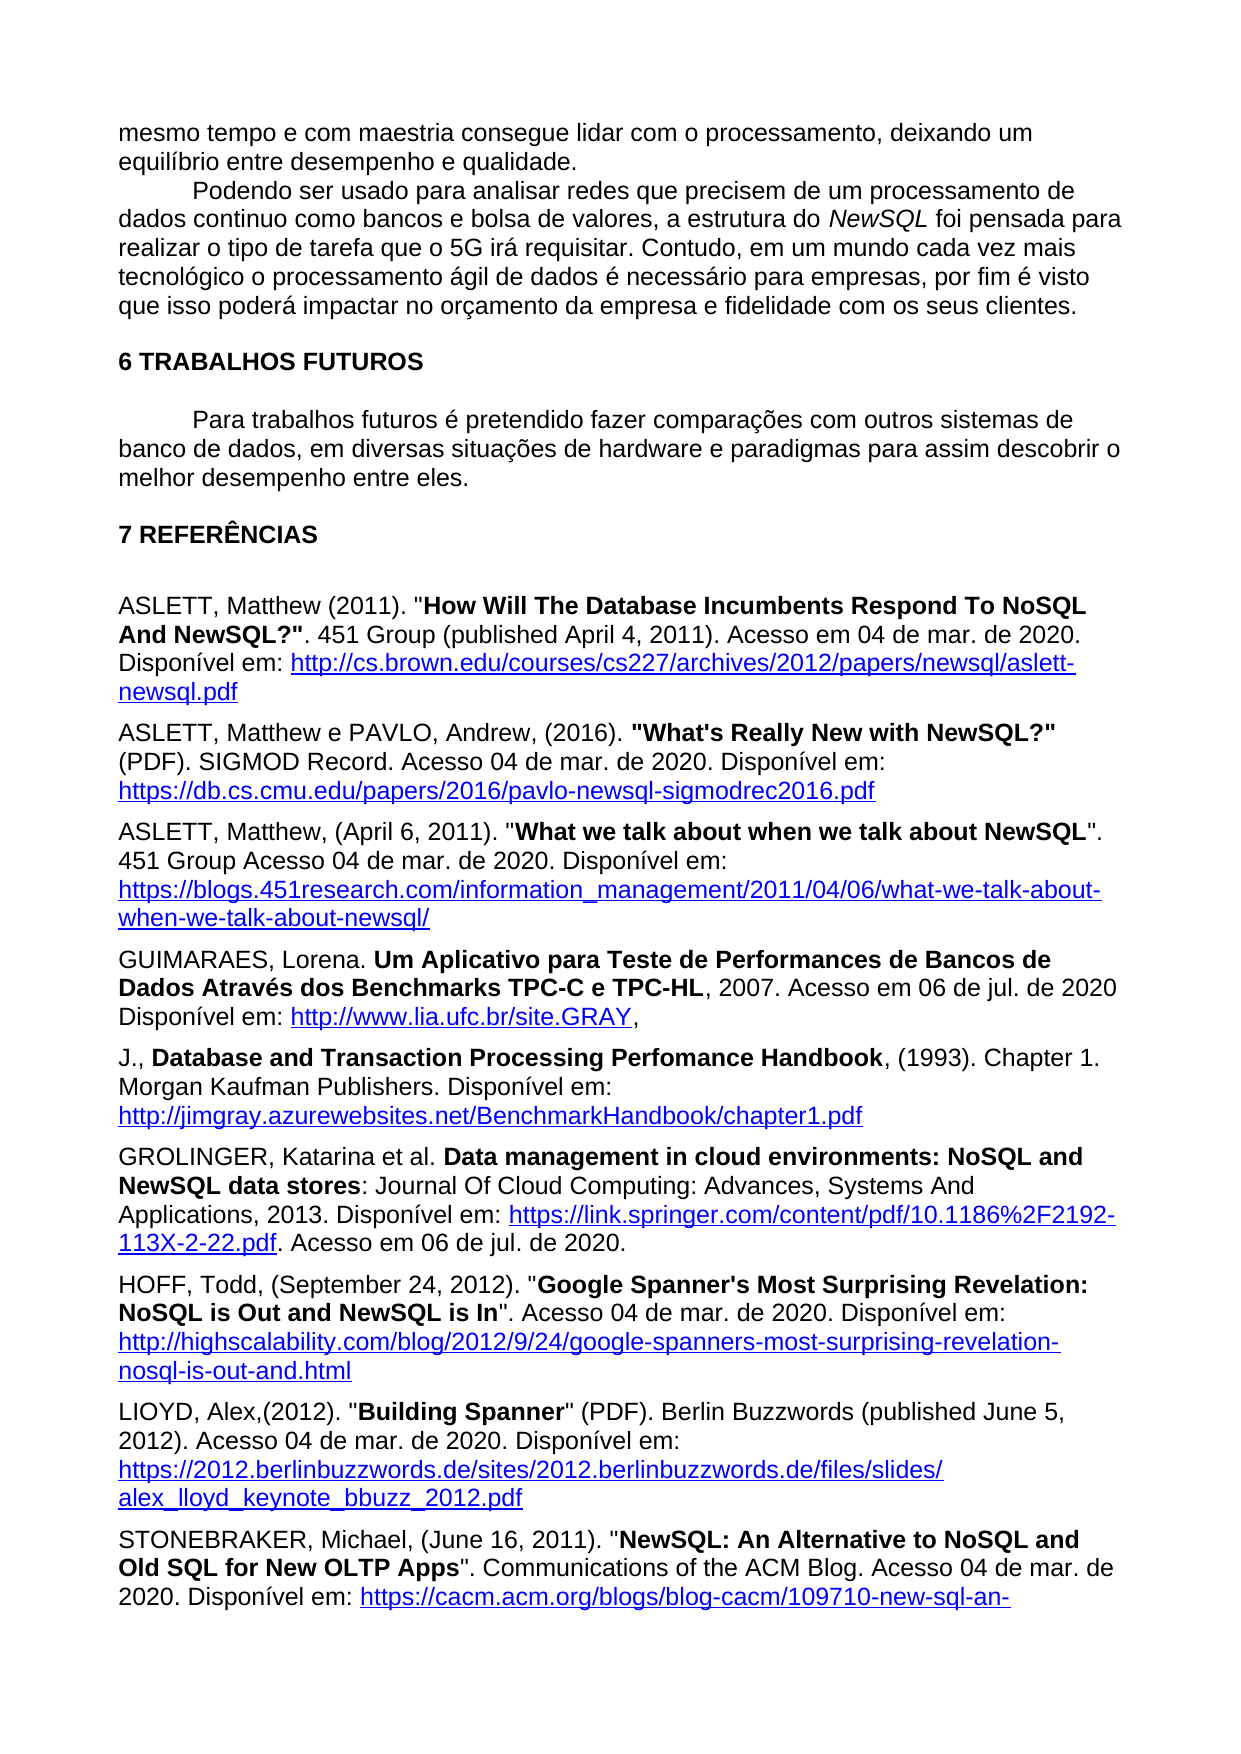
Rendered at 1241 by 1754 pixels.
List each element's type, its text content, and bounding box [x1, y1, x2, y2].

text 6 TRABALHOS FUTUROS [118, 347, 1122, 376]
text J., Database and Transaction Processing Perfomance Handbook, (1993). Chapter 1. Morgan Kaufman Publishers. Disponível em: http://jimgray.azurewebsites.net/BenchmarkHandbook/chapter1.pdf [118, 1043, 1122, 1130]
text HOFF, Todd, (September 24, 2012). "Google Spanner's Most Surprising Revelation: NoSQL is Out and NewSQL is In". Acesso 04 de mar. de 2020. Disponível em: http://highscalability.com/blog/2012/9/24/google-spanners-most-surprising-revelation-nosql-is-out-and.html [118, 1270, 1122, 1385]
text mesmo tempo e com maestria consegue lidar com o processamento, deixando um equilíbrio entre desempenho e qualidade. [118, 118, 1122, 176]
text ASLETT, Matthew, (April 6, 2011). "What we talk about when we talk about NewSQL". 451 Group Acesso 04 de mar. de 2020. Disponível em: https://blogs.451research.com/information_management/2011/04/06/what-we-talk-about-when-we-talk-about-newsql/ [118, 817, 1122, 932]
text LIOYD, Alex,(2012). "Building Spanner" (PDF). Berlin Buzzwords (published June 5, 2012). Acesso 04 de mar. de 2020. Disponível em: https://2012.berlinbuzzwords.de/sites/2012.berlinbuzzwords.de/files/slides/alex_lloyd_keynote_bbuzz_2012.pdf [118, 1397, 1122, 1512]
text 7 REFERÊNCIAS [118, 520, 1122, 548]
text ASLETT, Matthew e PAVLO, Andrew, (2016). "What's Really New with NewSQL?" (PDF). SIGMOD Record. Acesso 04 de mar. de 2020. Disponível em: https://db.cs.cmu.edu/papers/2016/pavlo-newsql-sigmodrec2016.pdf [118, 718, 1122, 805]
text GROLINGER, Katarina et al. Data management in cloud environments: NoSQL and NewSQL data stores: Journal Of Cloud Computing: Advances, Systems And Applications, 2013. Disponível em: https://link.springer.com/content/pdf/10.1186%2F2192-113X-2-22.pdf. Acesso em 06 de jul. de 2020. [118, 1142, 1122, 1257]
text GUIMARAES, Lorena. Um Aplicativo para Teste de Performances de Bancos de Dados Através dos Benchmarks TPC-C e TPC-HL, 2007. Acesso em 06 de jul. de 2020 Disponível em: http://www.lia.ufc.br/site.GRAY, [118, 945, 1122, 1031]
text Podendo ser usado para analisar redes que precisem de um processamento de dados continuo como bancos e bolsa de valores, a estrutura do NewSQL foi pensada para realizar o tipo de tarefa que o 5G irá requisitar. Contudo, em um mundo cada vez mais tecnológico o processamento ágil de dados é necessário para empresas, por fim é visto que isso poderá impactar no orçamento da empresa e fidelidade com os seus clientes. [118, 176, 1122, 319]
text ASLETT, Matthew (2011). "How Will The Database Incumbents Respond To NoSQL And NewSQL?". 451 Group (published April 4, 2011). Acesso em 04 de mar. de 2020. Disponível em: http://cs.brown.edu/courses/cs227/archives/2012/papers/newsql/aslett-newsql.pdf [118, 591, 1122, 706]
text STONEBRAKER, Michael, (June 16, 2011). "NewSQL: An Alternative to NoSQL and Old SQL for New OLTP Apps". Communications of the ACM Blog. Acesso 04 de mar. de 2020. Disponível em: https://cacm.acm.org/blogs/blog-cacm/109710-new-sql-an- [118, 1525, 1122, 1611]
text Para trabalhos futuros é pretendido fazer comparações com outros sistemas de banco de dados, em diversas situações de hardware e paradigmas para assim descobrir o melhor desempenho entre eles. [118, 406, 1122, 492]
